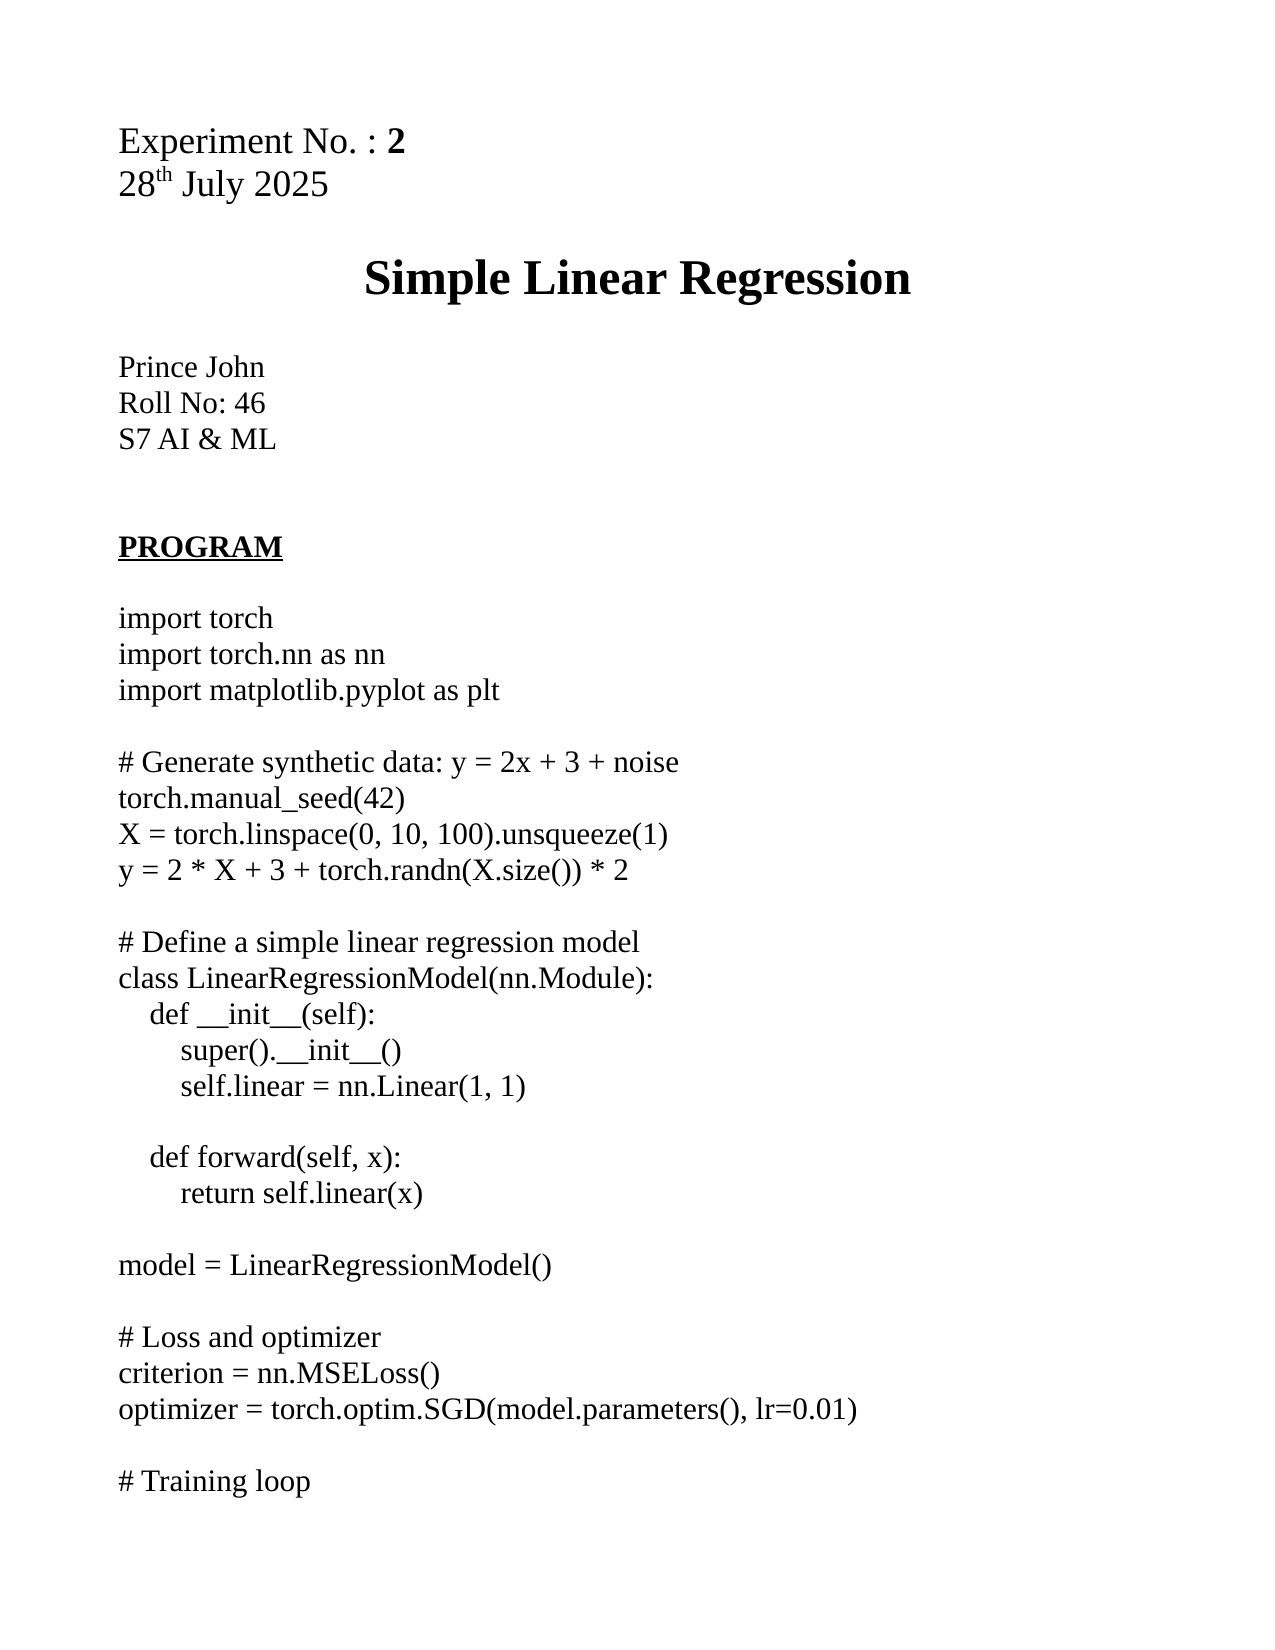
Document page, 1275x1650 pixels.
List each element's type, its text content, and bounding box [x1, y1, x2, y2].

text Prince John [118, 348, 1157, 384]
text X = torch.linspace(0, 10, 100).unsqueeze(1) [118, 815, 1157, 851]
text import torch [118, 600, 1157, 636]
text optimizer = torch.optim.SGD(model.parameters(), lr=0.01) [118, 1390, 1157, 1426]
text criterion = nn.MSELoss() [118, 1354, 1157, 1390]
text Experiment No. : 2 [118, 118, 1157, 161]
text y = 2 * X + 3 + torch.randn(X.size()) * 2 [118, 851, 1157, 887]
text PROGRAM [118, 528, 1157, 564]
text model = LinearRegressionModel() [118, 1247, 1157, 1282]
text Roll No: 46 [118, 384, 1157, 420]
text torch.manual_seed(42) [118, 779, 1157, 815]
text self.linear = nn.Linear(1, 1) [118, 1067, 1157, 1103]
text # Loss and optimizer [118, 1318, 1157, 1354]
text # Training loop [118, 1462, 1157, 1498]
text super().__init__() [118, 1031, 1157, 1067]
text Simple Linear Regression [118, 247, 1157, 305]
text # Define a simple linear regression model [118, 923, 1157, 959]
text import matplotlib.pyplot as plt [118, 672, 1157, 707]
text def __init__(self): [118, 995, 1157, 1031]
text S7 AI & ML [118, 420, 1157, 456]
text # Generate synthetic data: y = 2x + 3 + noise [118, 743, 1157, 779]
text return self.linear(x) [118, 1175, 1157, 1211]
text import torch.nn as nn [118, 636, 1157, 672]
text class LinearRegressionModel(nn.Module): [118, 959, 1157, 995]
text def forward(self, x): [118, 1139, 1157, 1175]
text 28th July 2025 [118, 161, 1157, 204]
